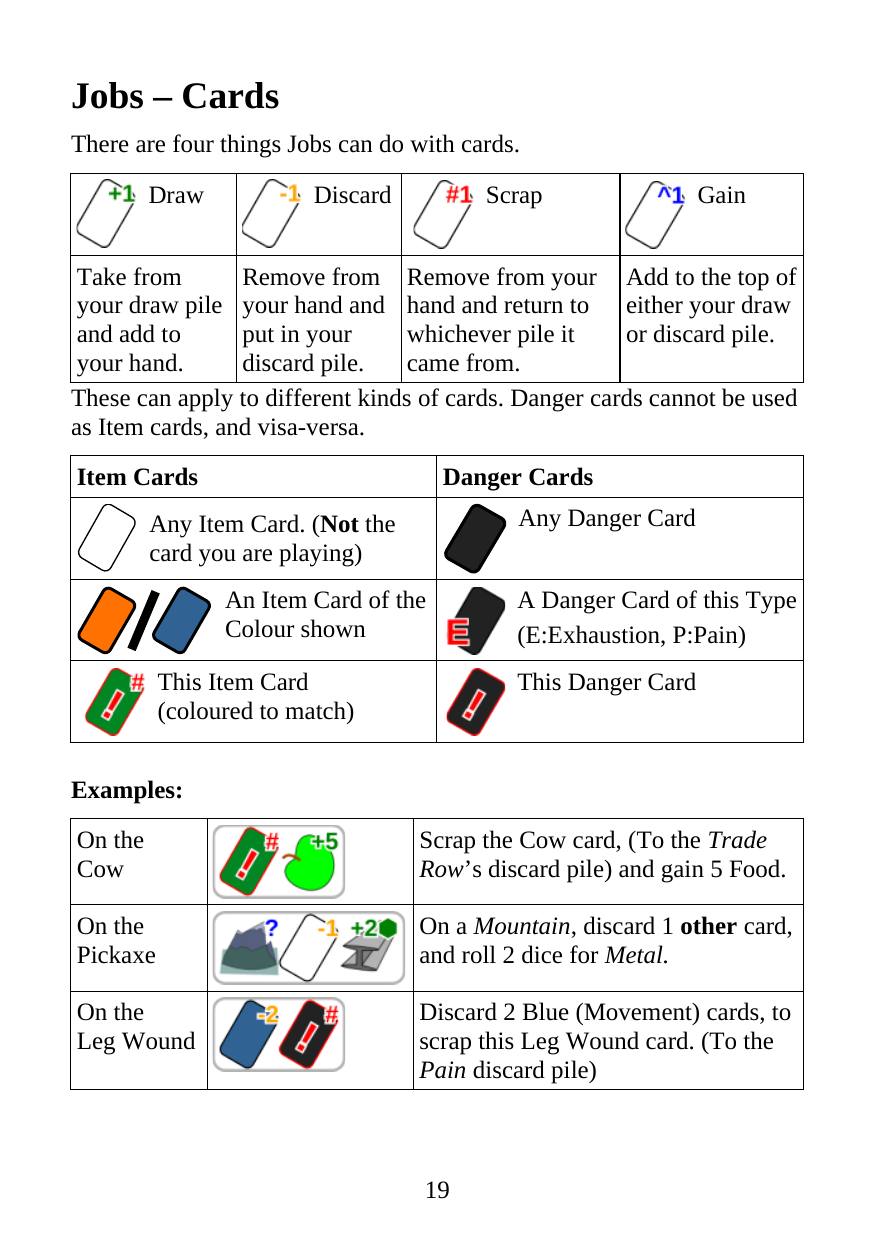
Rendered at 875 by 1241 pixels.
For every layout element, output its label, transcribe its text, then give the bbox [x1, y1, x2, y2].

table_header On the Cow [71, 819, 207, 904]
table_cell Take from your draw pile and add to your hand. [71, 256, 236, 382]
table_cell Remove from your hand and return to whichever pile it came from. [402, 256, 619, 382]
table_cell Remove from your hand and put in your discard pile. [237, 256, 401, 382]
subtitle Jobs – Cards [71, 74, 803, 117]
table_cell On the Leg Wound [71, 992, 207, 1089]
table_cell Add to the top of either your draw or discard pile. [621, 256, 803, 382]
picture [446, 668, 506, 736]
table_cell This Danger Card [437, 661, 803, 742]
picture [446, 587, 506, 655]
table_header Scrap the Cow card, (To the Trade Row’s discard pile) and gain 5 Food. [414, 819, 803, 904]
picture [242, 179, 302, 248]
table_cell Any Danger Card [437, 498, 803, 578]
picture [212, 997, 346, 1072]
picture [413, 180, 474, 249]
text These can apply to different kinds of cards. Danger cards cannot be used as Item cards, and visa-versa. [71, 383, 803, 441]
table_cell On the Pickaxe [71, 905, 207, 991]
picture [625, 181, 686, 249]
text Examples: [71, 775, 803, 803]
picture [76, 179, 137, 248]
table_cell A Danger Card of this Type (E:Exhaustion, P:Pain) [437, 580, 803, 660]
table_header Draw [71, 174, 236, 255]
table_cell [208, 905, 413, 991]
table_header Item Cards [71, 456, 436, 497]
table_cell Any Item Card. (Not the card you are playing) [71, 498, 436, 578]
table_cell An Item Card of the Colour shown [71, 580, 436, 660]
table_header Danger Cards [437, 456, 803, 497]
picture [212, 911, 406, 985]
picture [212, 825, 346, 899]
table_cell This Item Card (coloured to match) [71, 661, 436, 742]
table_header Discard [237, 174, 401, 255]
table_cell On a Mountain, discard 1 other card, and roll 2 dice for Metal. [414, 905, 803, 991]
table_header [208, 819, 413, 904]
table_header Gain [621, 174, 803, 255]
table_header Scrap [402, 174, 619, 255]
picture [85, 668, 146, 736]
table_cell [208, 992, 413, 1089]
table_cell Discard 2 Blue (Movement) cards, to scrap this Leg Wound card. (To the Pain discard pile) [414, 992, 803, 1089]
text There are four things Jobs can do with cards. [71, 129, 803, 158]
